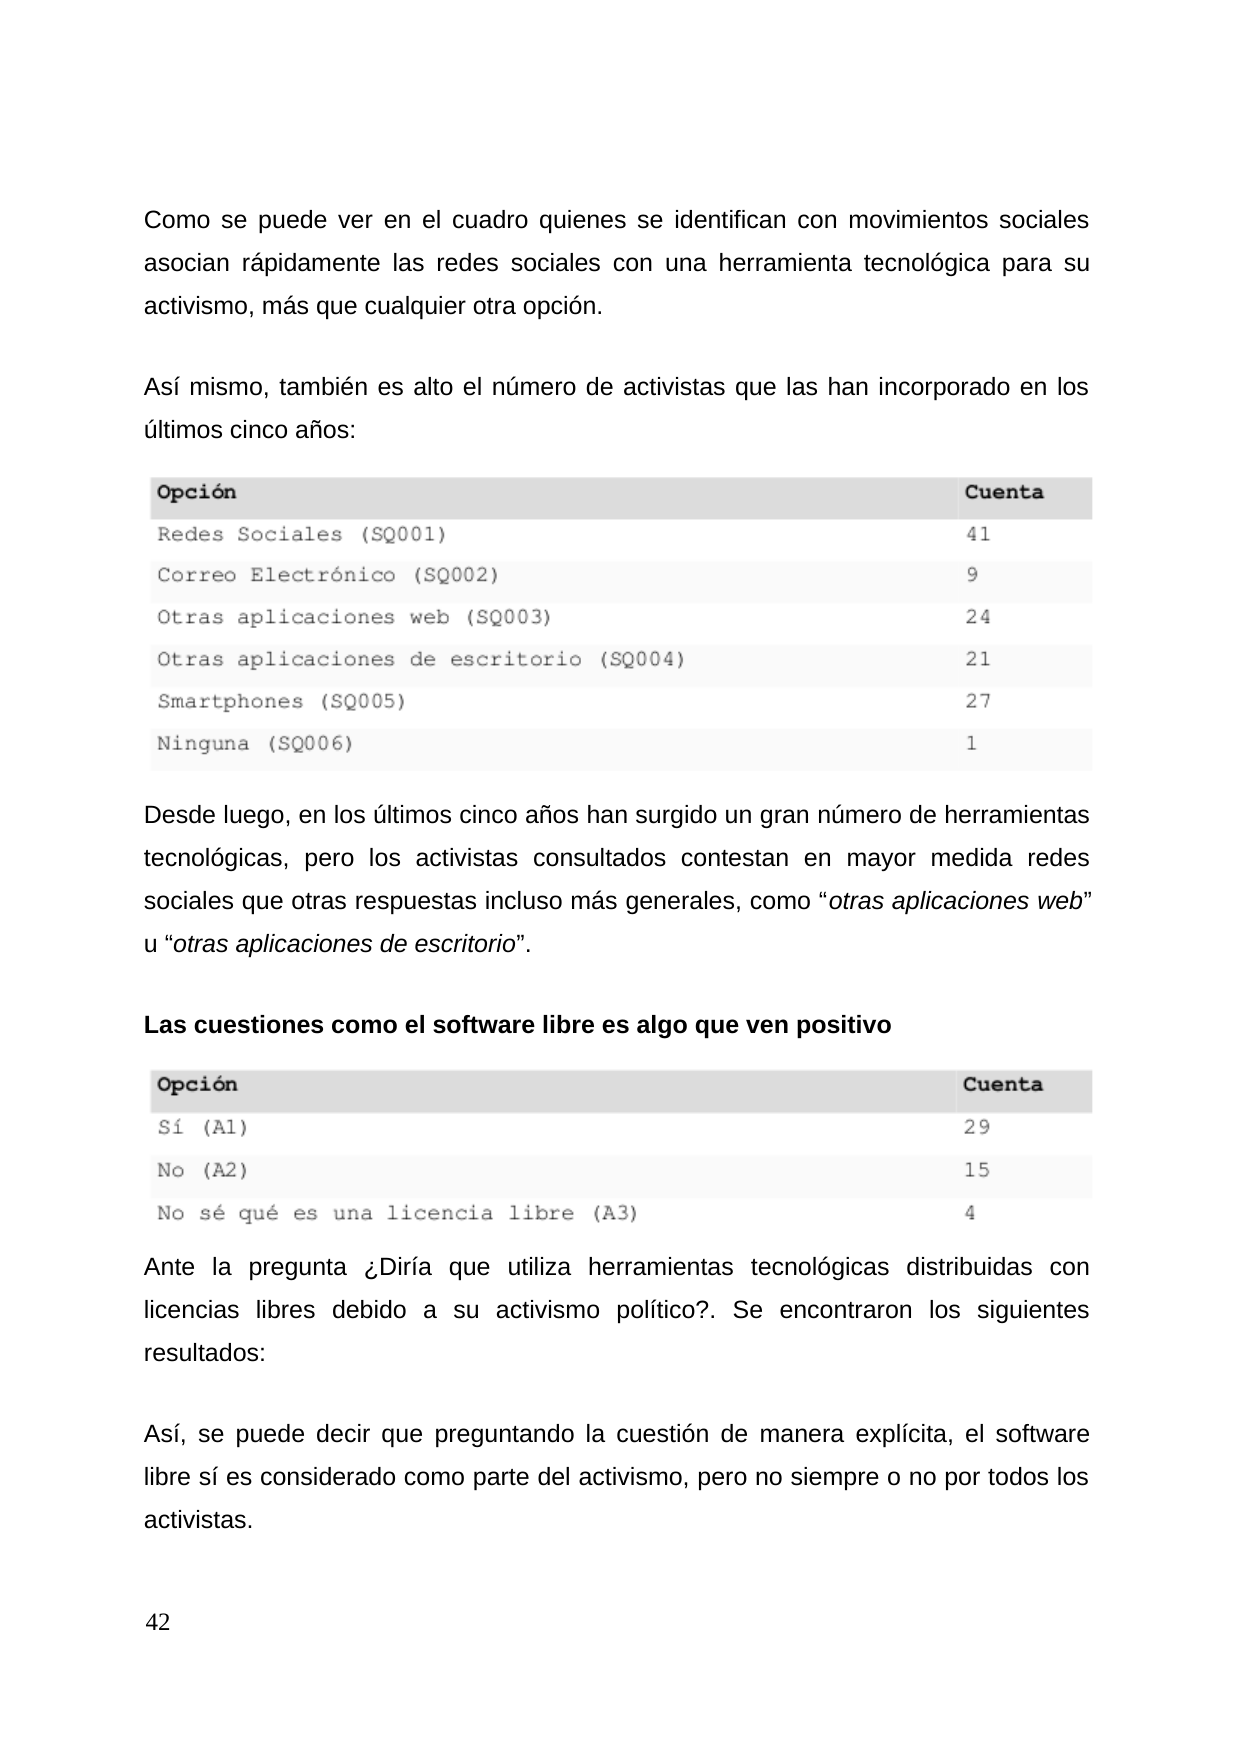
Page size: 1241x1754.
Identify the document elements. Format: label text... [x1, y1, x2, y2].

text Así mismo, también es alto el número de activistas que las han incorporado en los últimos cinco años: [144, 372, 1092, 444]
text Desde luego, en los últimos cinco años han surgido un gran número de herramientas tecnológicas, pero los activistas consultados contestan en mayor medida redes sociales que otras respuestas incluso más generales, como “otras aplicaciones web” u “otras aplicaciones de escritorio”. [144, 786, 1092, 958]
text Como se puede ver en el cuadro quienes se identifican con movimientos sociales asocian rápidamente las redes sociales con una herramienta tecnológica para su activismo, más que cualquier otra opción. [144, 205, 1092, 320]
text Ante la pregunta ¿Diría que utiliza herramientas tecnológicas distribuidas con licencias libres debido a su activismo político?. Se encontraron los siguientes resultados: [144, 1238, 1092, 1367]
text Así, se puede decir que preguntando la cuestión de manera explícita, el software libre sí es considerado como parte del activismo, pero no siempre o no por todos los activistas. [144, 1419, 1092, 1534]
picture [144, 470, 1093, 786]
text Las cuestiones como el software libre es algo que ven positivo [144, 1010, 1092, 1039]
picture [144, 1065, 1093, 1238]
